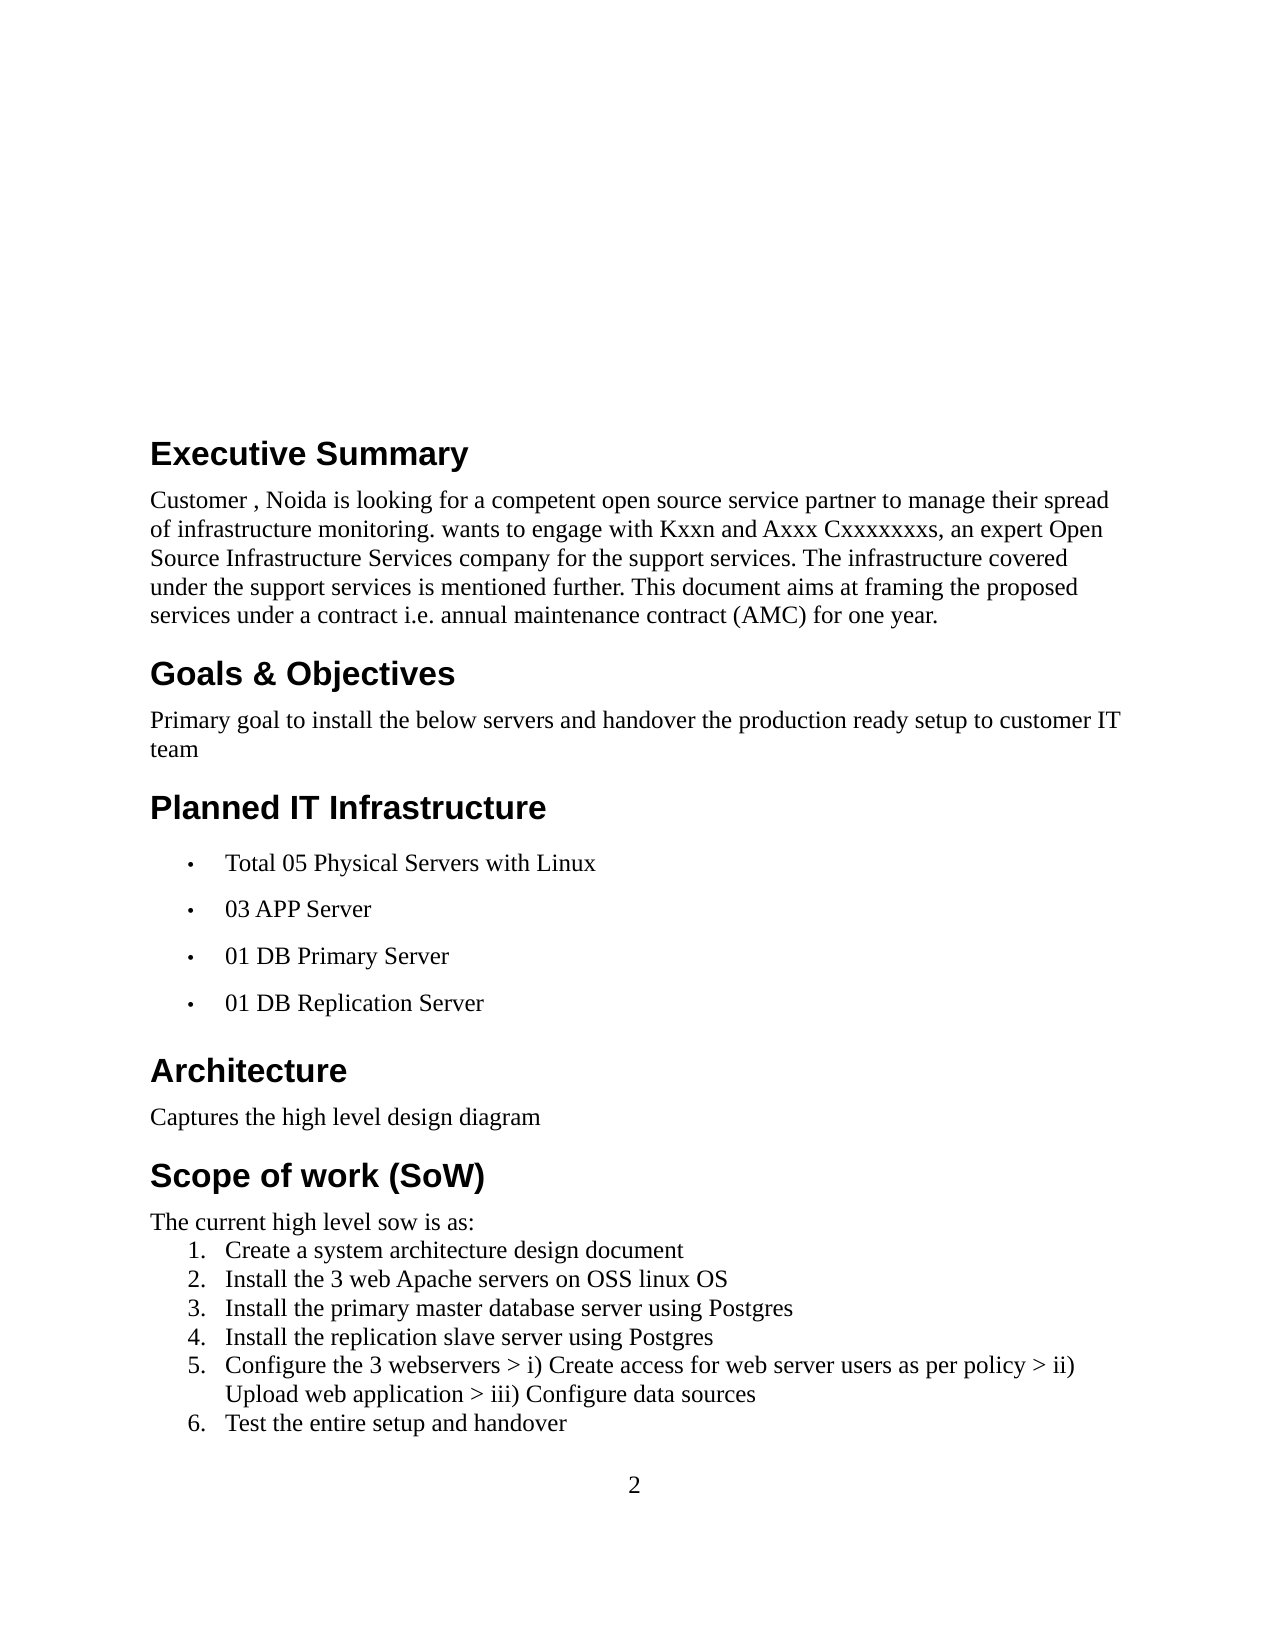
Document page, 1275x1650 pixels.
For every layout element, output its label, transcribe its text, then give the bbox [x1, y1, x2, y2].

text The current high level sow is as: [150, 1207, 1125, 1235]
subtitle Goals & Objectives [150, 654, 1125, 693]
list 01 DB Replication Server [187, 988, 1125, 1017]
list Total 05 Physical Servers with Linux [187, 848, 1125, 877]
subtitle Scope of work (SoW) [150, 1155, 1125, 1194]
subtitle Architecture [150, 1051, 1125, 1089]
text Primary goal to install the below servers and handover the production ready setup to customer IT team [150, 705, 1125, 763]
list Install the primary master database server using Postgres [187, 1293, 1125, 1322]
subtitle Planned IT Infrastructure [150, 788, 1125, 826]
list Install the replication slave server using Postgres [187, 1322, 1125, 1350]
list Test the entire setup and handover [187, 1408, 1125, 1437]
list Install the 3 web Apache servers on OSS linux OS [187, 1264, 1125, 1293]
text Captures the high level design diagram [150, 1102, 1125, 1130]
list Create a system architecture design document [187, 1235, 1125, 1264]
text Customer , Noida is looking for a competent open source service partner to manage their spread of infrastructure monitoring. wants to engage with Kxxn and Axxx Cxxxxxxxs, an expert Open Source Infrastructure Services company for the support services. The infrastructure covered under the support services is mentioned further. This document aims at framing the proposed services under a contract i.e. annual maintenance contract (AMC) for one year. [150, 485, 1125, 629]
list 01 DB Primary Server [187, 941, 1125, 970]
subtitle Executive Summary [150, 434, 1125, 473]
list Configure the 3 webservers > i) Create access for web server users as per policy > ii) Upload web application > iii) Configure data sources [187, 1350, 1125, 1408]
list 03 APP Server [187, 894, 1125, 923]
